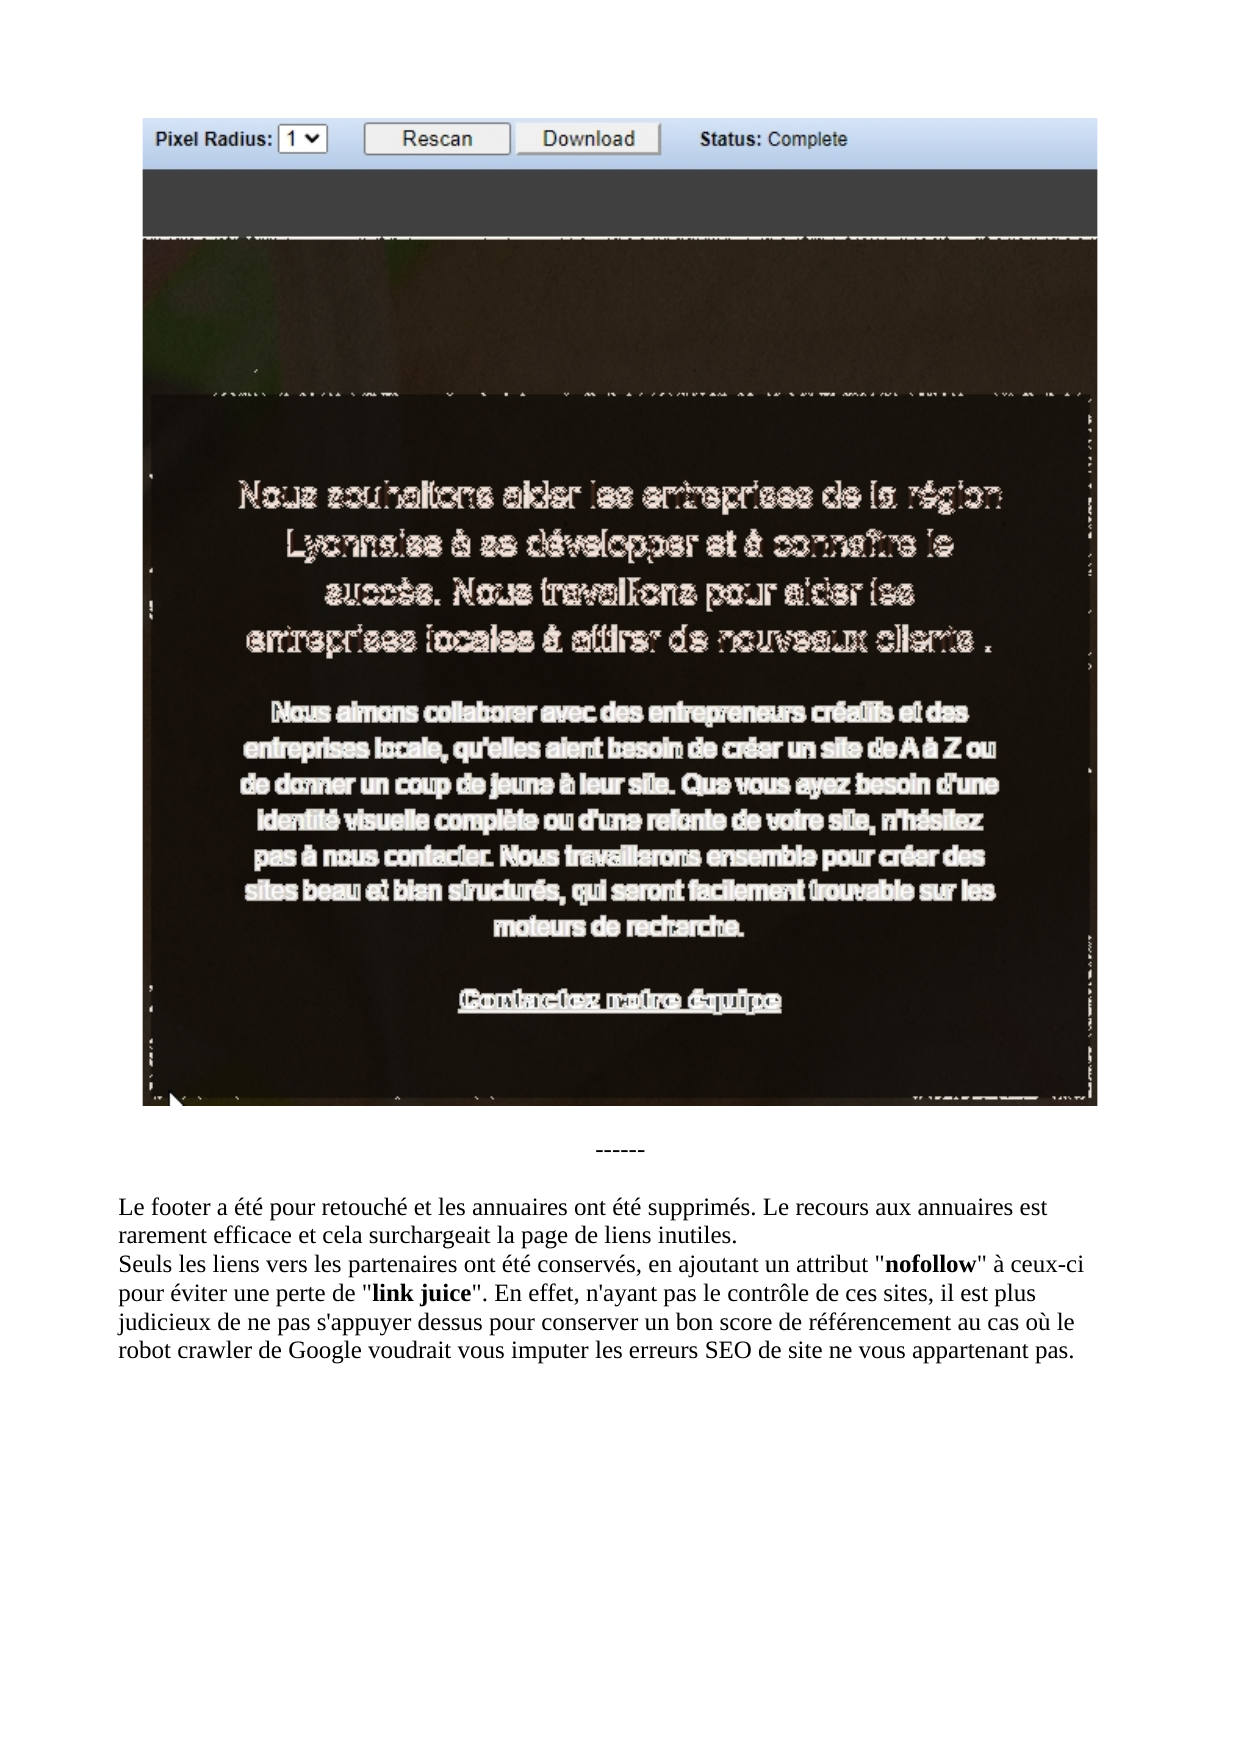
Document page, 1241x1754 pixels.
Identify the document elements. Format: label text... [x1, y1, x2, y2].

picture [142, 118, 1098, 1106]
text Seuls les liens vers les partenaires ont été conservés, en ajoutant un attribut "nofollow" à ceux-ci pour éviter une perte de "link juice". En effet, n'ayant pas le contrôle de ces sites, il est plus judicieux de ne pas s'appuyer dessus pour conserver un bon score de référencement au cas où le robot crawler de Google voudrait vous imputer les erreurs SEO de site ne vous appartenant pas. [118, 1249, 1122, 1364]
text Le footer a été pour retouché et les annuaires ont été supprimés. Le recours aux annuaires est rarement efficace et cela surchargeait la page de liens inutiles. [118, 1192, 1122, 1249]
text ------ [118, 1134, 1122, 1163]
